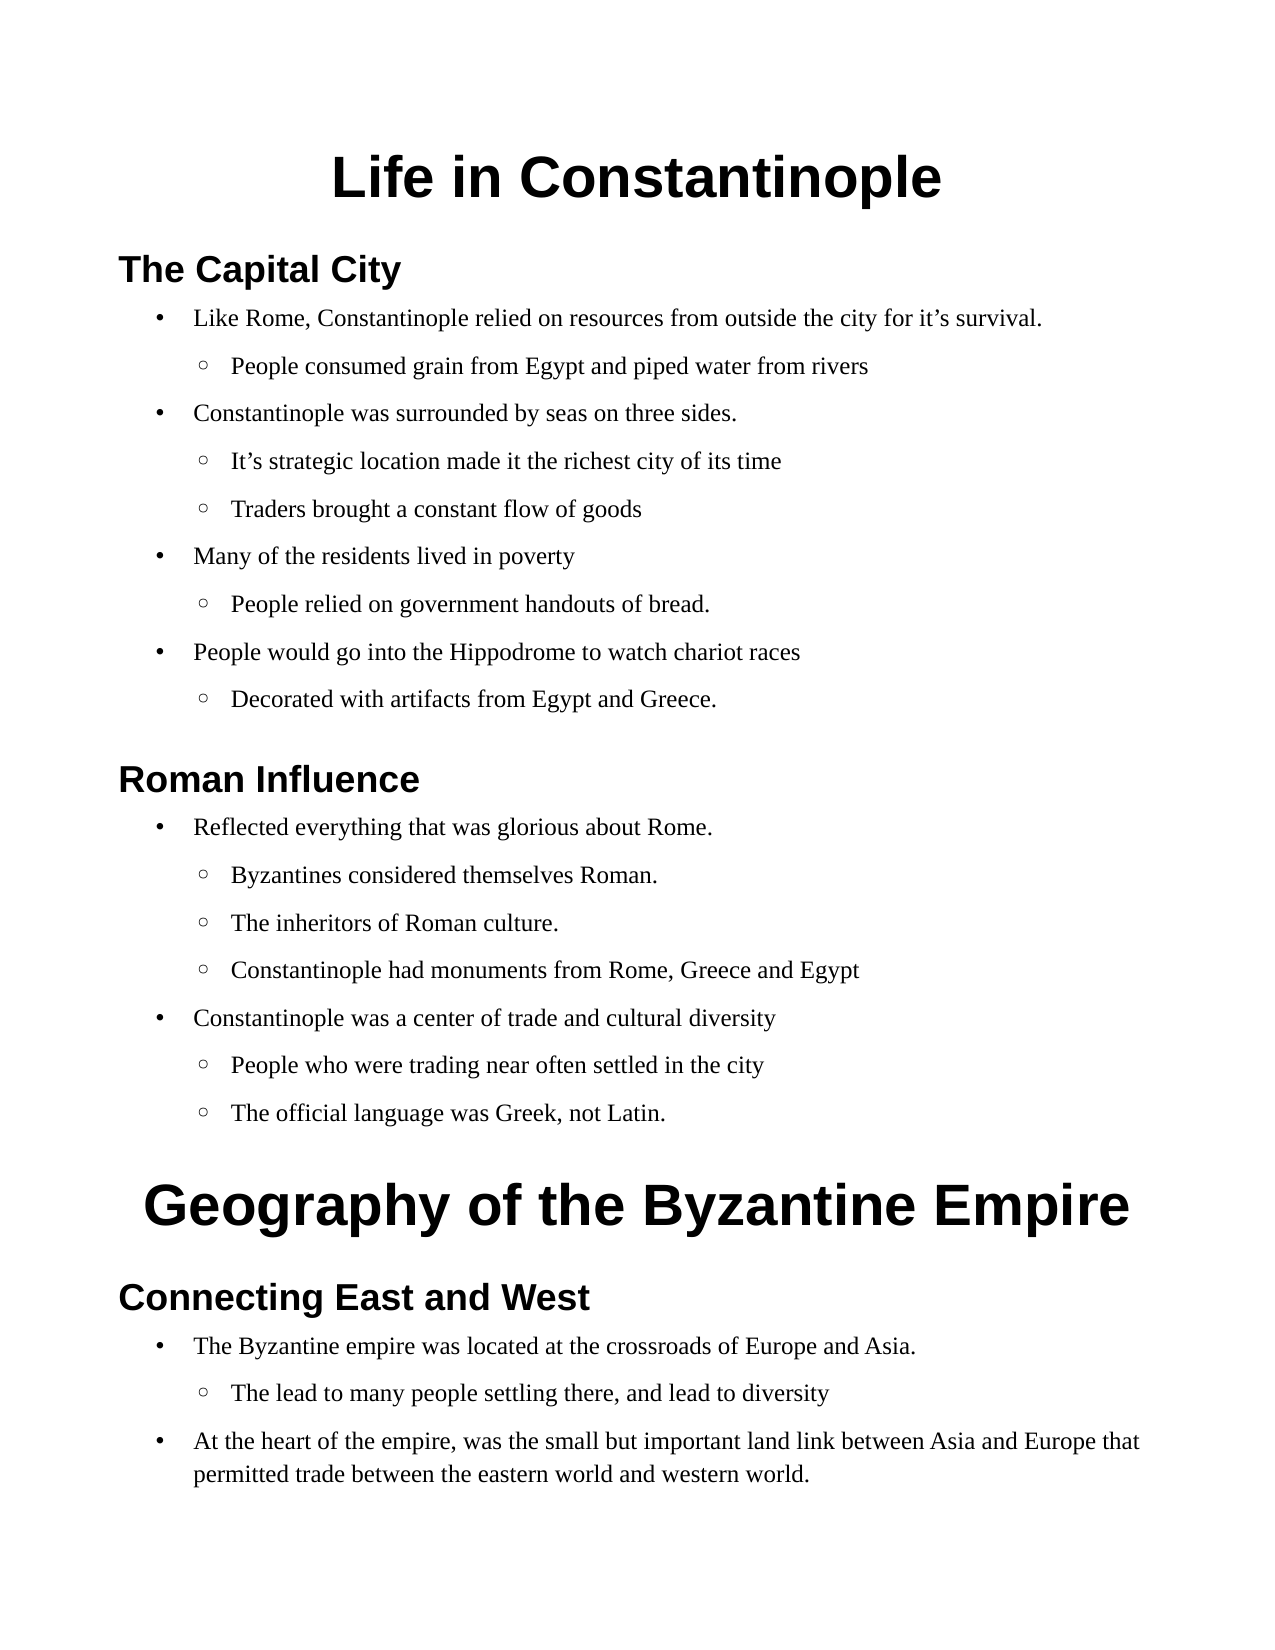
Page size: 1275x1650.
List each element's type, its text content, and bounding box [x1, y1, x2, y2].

list The lead to many people settling there, and lead to diversity [193, 1378, 1157, 1407]
list Many of the residents lived in poverty [156, 541, 1157, 570]
list The official language was Greek, not Latin. [193, 1098, 1157, 1127]
list People relied on government handouts of bread. [193, 589, 1157, 618]
list People would go into the Hippodrome to watch chariot races [156, 637, 1157, 665]
list Byzantines considered themselves Roman. [193, 860, 1157, 889]
list It’s strategic location made it the richest city of its time [193, 446, 1157, 475]
list The Byzantine empire was located at the crossroads of Europe and Asia. [156, 1331, 1157, 1359]
list At the heart of the empire, was the small but important land link between Asia and Europe that permitted trade between the eastern world and western world. [156, 1426, 1157, 1488]
list Reflected everything that was glorious about Rome. [156, 812, 1157, 841]
title Geography of the Byzantine Empire [118, 1171, 1157, 1238]
subtitle Roman Influence [118, 757, 1157, 800]
list Decorated with artifacts from Egypt and Greece. [193, 684, 1157, 713]
subtitle The Capital City [118, 248, 1157, 291]
list People who were trading near often settled in the city [193, 1050, 1157, 1079]
list The inheritors of Roman culture. [193, 908, 1157, 936]
list Constantinople was a center of trade and cultural diversity [156, 1003, 1157, 1032]
list Constantinople was surrounded by seas on three sides. [156, 398, 1157, 427]
list Traders brought a constant flow of goods [193, 494, 1157, 522]
list Like Rome, Constantinople relied on resources from outside the city for it’s survival. [156, 303, 1157, 332]
list People consumed grain from Egypt and piped water from rivers [193, 351, 1157, 380]
list Constantinople had monuments from Rome, Greece and Egypt [193, 955, 1157, 984]
title Life in Constantinople [118, 143, 1157, 210]
subtitle Connecting East and West [118, 1275, 1157, 1318]
